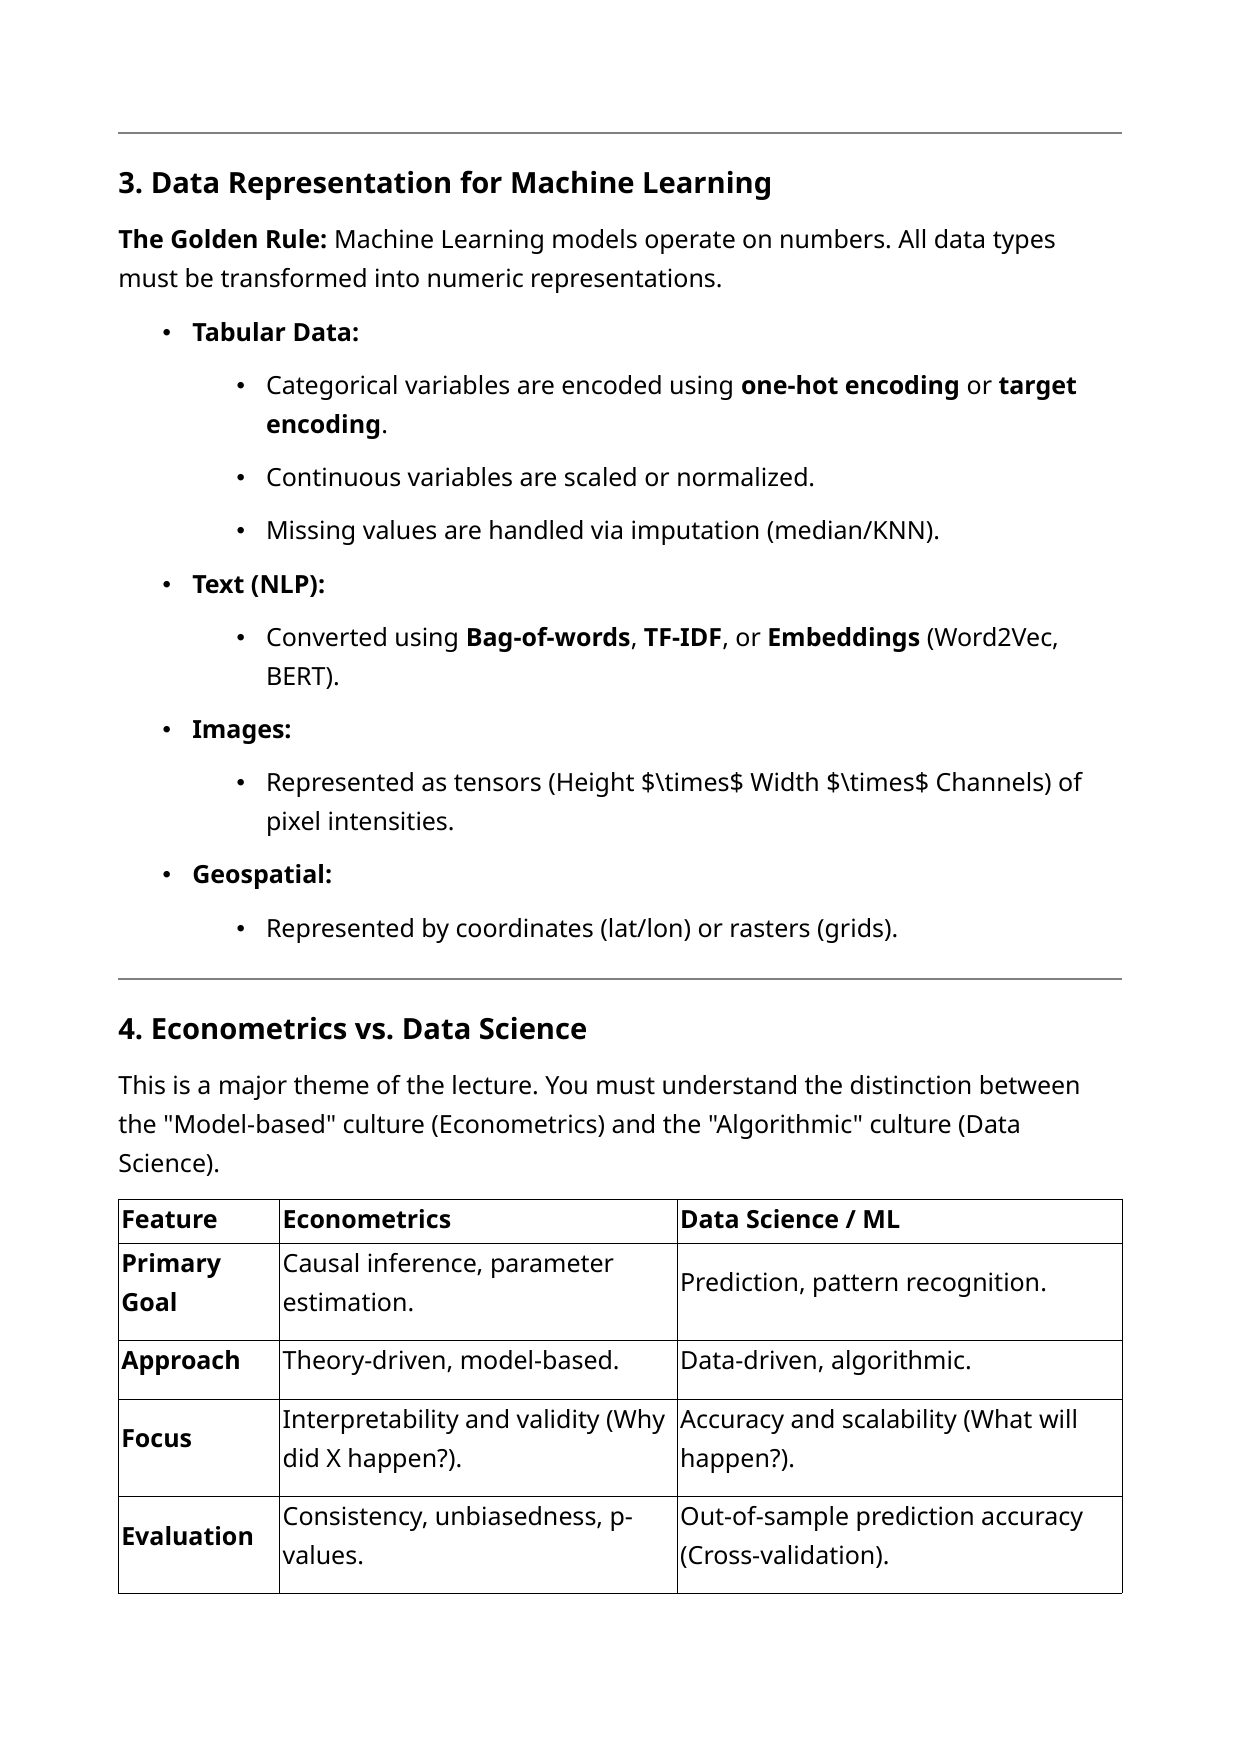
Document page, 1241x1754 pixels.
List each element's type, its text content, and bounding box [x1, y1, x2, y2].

table_cell Approach [119, 1341, 279, 1398]
list Text (NLP): [162, 566, 1122, 600]
table_cell Consistency, unbiasedness, p-values. [280, 1497, 677, 1593]
table_cell Primary Goal [119, 1244, 279, 1340]
subtitle 3. Data Representation for Machine Learning [118, 162, 1122, 202]
table_header Feature [119, 1200, 279, 1243]
table_cell Focus [119, 1400, 279, 1496]
table_cell Out-of-sample prediction accuracy (Cross-validation). [678, 1497, 1122, 1593]
table_cell Interpretability and validity (Why did X happen?). [280, 1400, 677, 1496]
list Represented by coordinates (lat/lon) or rasters (grids). [236, 911, 1122, 944]
subtitle 4. Econometrics vs. Data Science [118, 1008, 1122, 1048]
list Images: [162, 712, 1122, 746]
table_cell Causal inference, parameter estimation. [280, 1244, 677, 1340]
table_header Econometrics [280, 1200, 677, 1243]
table_header Data Science / ML [678, 1200, 1122, 1243]
list Missing values are handled via imputation (median/KNN). [236, 513, 1122, 547]
table_cell Theory-driven, model-based. [280, 1341, 677, 1398]
list Geospatial: [162, 857, 1122, 891]
table_cell Prediction, pattern recognition. [678, 1244, 1122, 1340]
list Tabular Data: [162, 314, 1122, 348]
text The Golden Rule: Machine Learning models operate on numbers. All data types must be transformed into numeric representations. [118, 222, 1122, 295]
text This is a major theme of the lecture. You must understand the distinction between the "Model-based" culture (Econometrics) and the "Algorithmic" culture (Data Science). [118, 1068, 1122, 1179]
table_cell Evaluation [119, 1497, 279, 1593]
list Categorical variables are encoded using one-hot encoding or target encoding. [236, 368, 1122, 440]
list Converted using Bag-of-words, TF-IDF, or Embeddings (Word2Vec, BERT). [236, 620, 1122, 692]
list Represented as tensors (Height $\times$ Width $\times$ Channels) of pixel intensities. [236, 765, 1122, 838]
table_cell Accuracy and scalability (What will happen?). [678, 1400, 1122, 1496]
table_cell Data-driven, algorithmic. [678, 1341, 1122, 1398]
list Continuous variables are scaled or normalized. [236, 460, 1122, 494]
